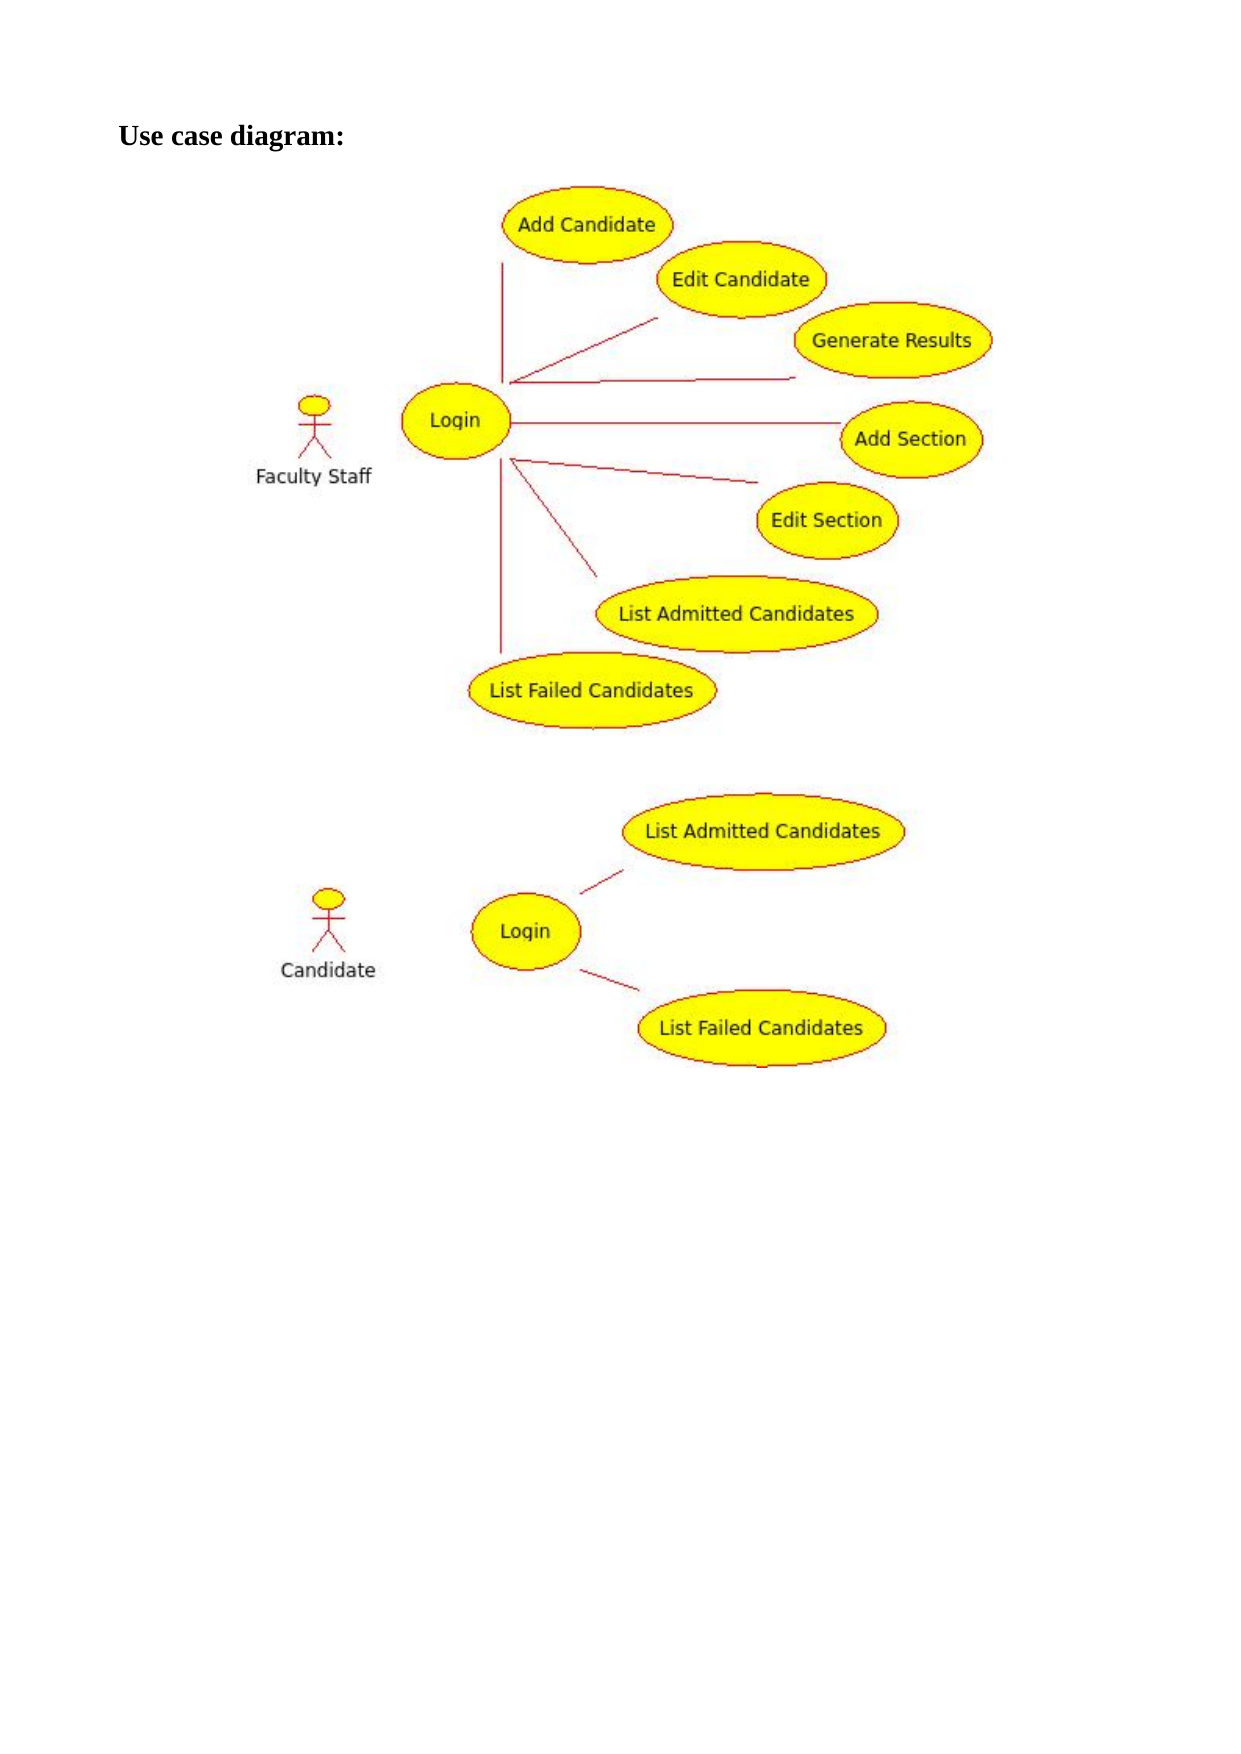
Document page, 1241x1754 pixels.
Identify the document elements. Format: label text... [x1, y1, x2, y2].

picture [247, 185, 993, 1068]
text Use case diagram: [118, 118, 1122, 152]
